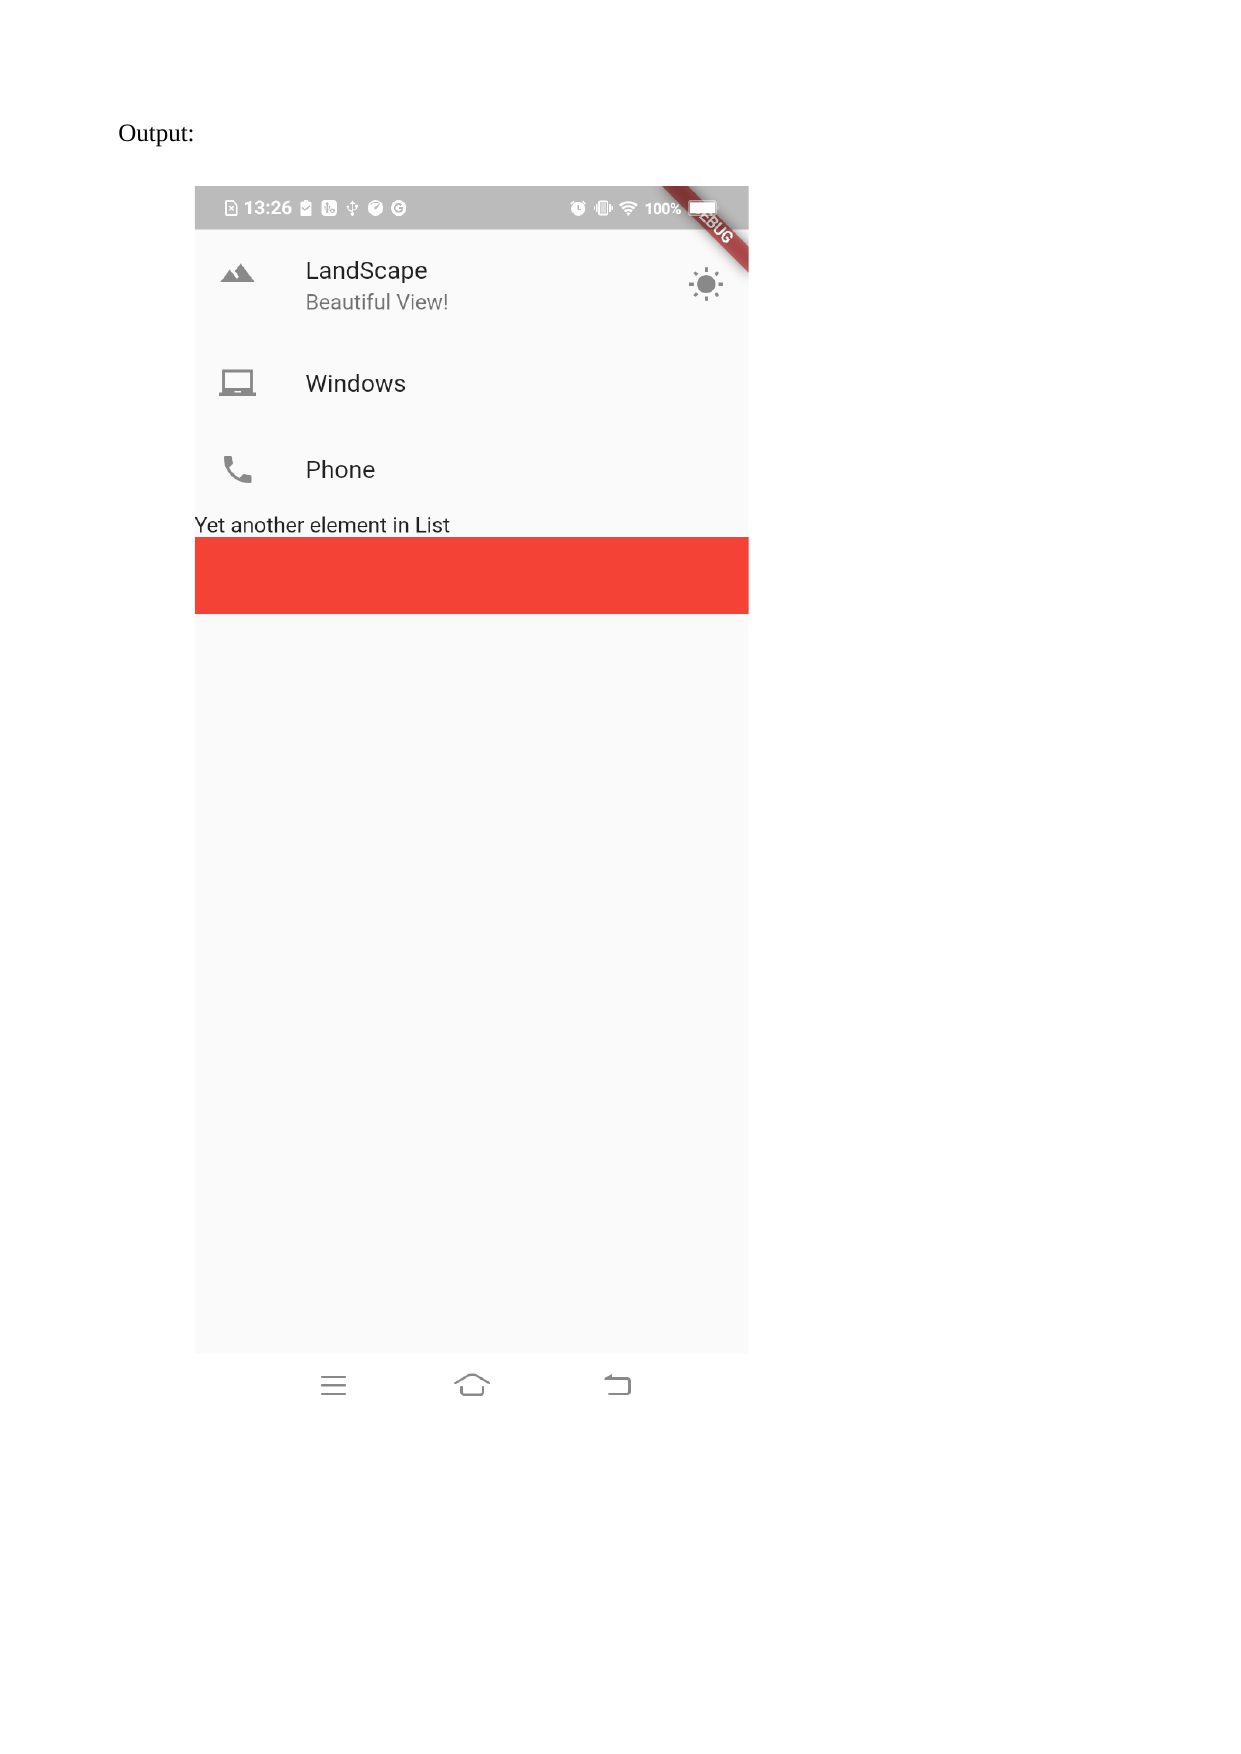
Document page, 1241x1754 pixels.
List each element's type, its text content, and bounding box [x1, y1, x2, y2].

text Output: [118, 118, 1122, 147]
picture [194, 186, 749, 1417]
